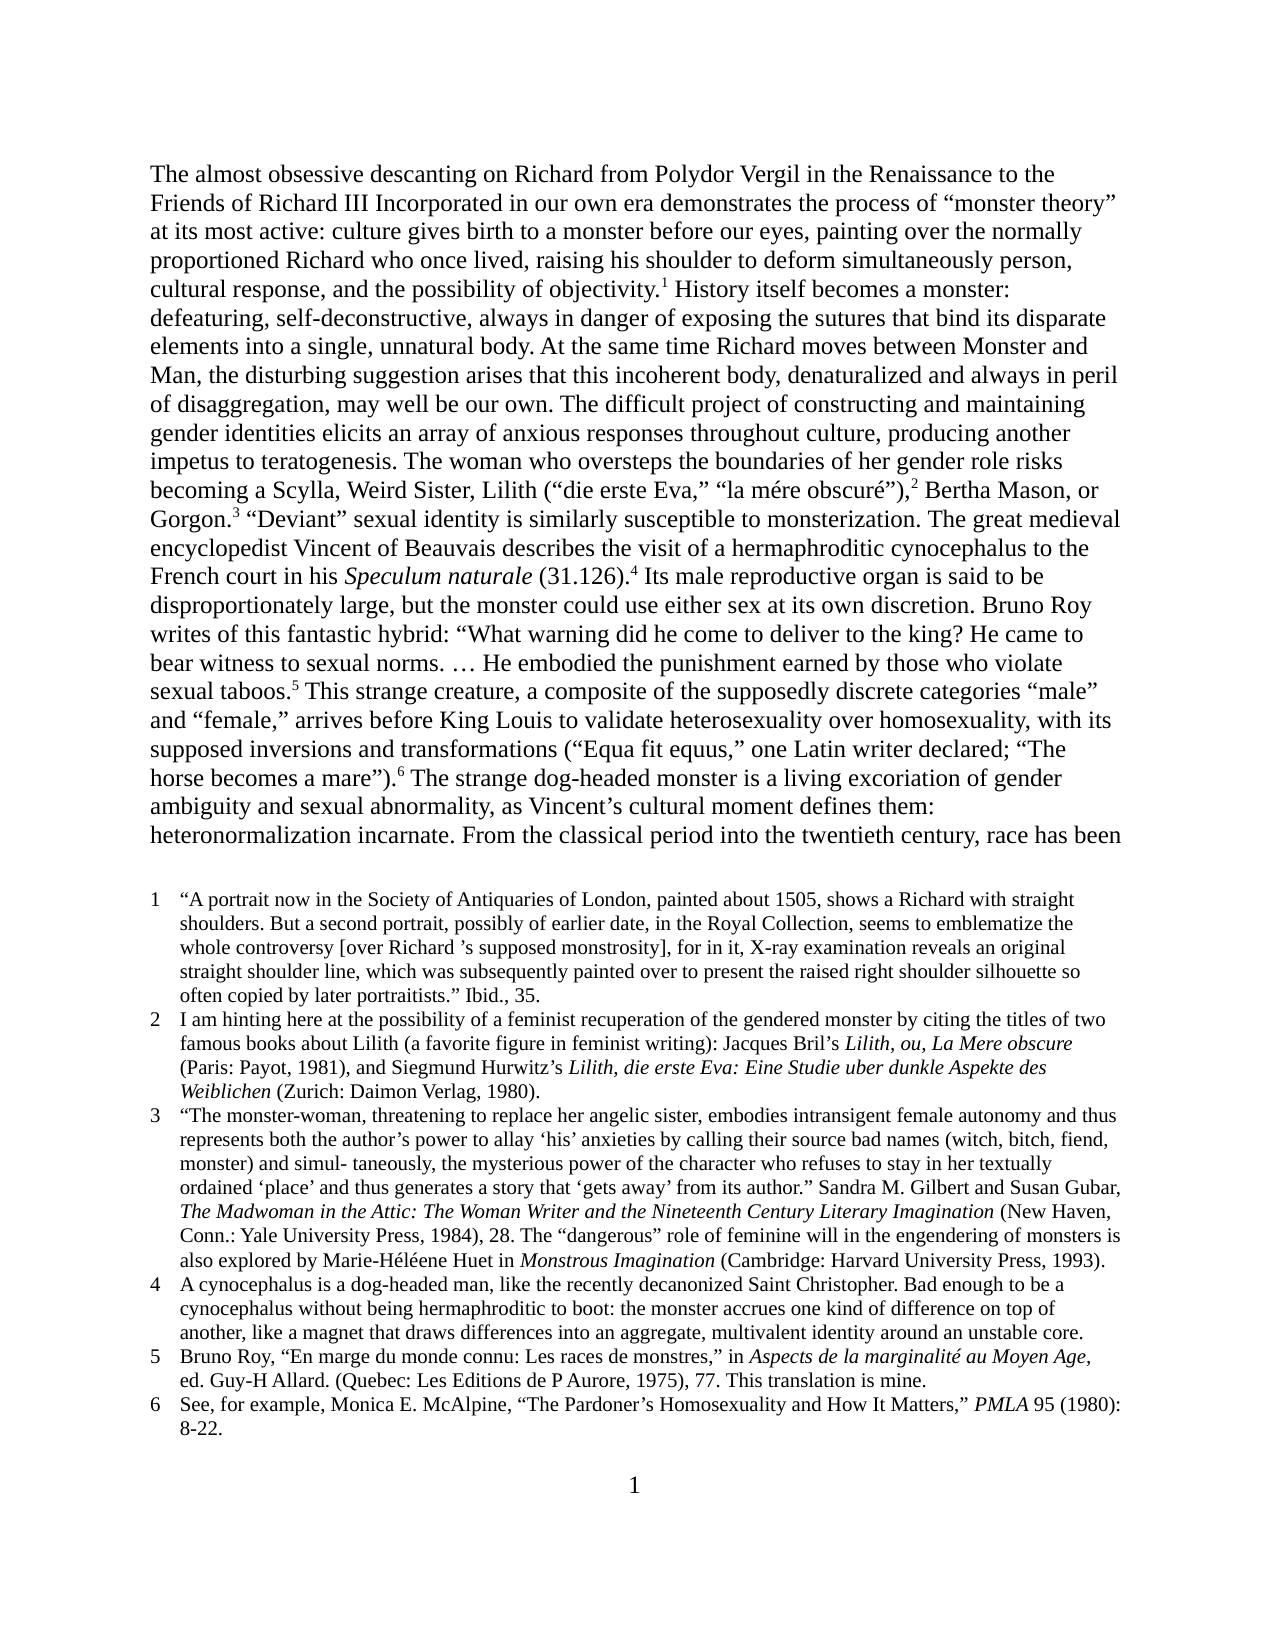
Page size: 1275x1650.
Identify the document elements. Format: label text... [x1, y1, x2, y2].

text I am hinting here at the possibility of a feminist recuperation of the gendered monster by citing the titles of two famous books about Lilith (a favorite figure in feminist writing): Jacques Bril’s Lilith, ou, La Mere obscure (Paris: Payot, 1981), and Siegmund Hurwitz’s Lilith, die erste Eva: Eine Studie uber dunkle Aspekte des Weiblichen (Zurich: Daimon Verlag, 1980). [150, 1007, 1125, 1103]
text “The monster-woman, threatening to replace her angelic sister, embodies intransigent female autonomy and thus represents both the author’s power to allay ‘his’ anxieties by calling their source bad names (witch, bitch, fiend, monster) and simul- taneously, the mysterious power of the character who refuses to stay in her textually ordained ‘place’ and thus generates a story that ‘gets away’ from its author.” Sandra M. Gilbert and Susan Gubar, The Madwoman in the Attic: The Woman Writer and the Nineteenth Century Literary Imagination (New Haven, Conn.: Yale University Press, 1984), 28. The “dangerous” role of feminine will in the engendering of monsters is also explored by Marie-Héléene Huet in Monstrous Imagination (Cambridge: Harvard University Press, 1993). [150, 1103, 1125, 1272]
text The almost obsessive descanting on Richard from Polydor Vergil in the Renaissance to the Friends of Richard III Incorporated in our own era demonstrates the process of “monster theory” at its most active: culture gives birth to a monster before our eyes, painting over the normally proportioned Richard who once lived, raising his shoulder to deform simultaneously person, cultural response, and the possibility of objectivity. History itself becomes a monster: defeaturing, self-deconstructive, always in danger of exposing the sutures that bind its disparate elements into a single, unnatural body. At the same time Richard moves between Monster and Man, the disturbing suggestion arises that this incoherent body, denaturalized and always in peril of disaggregation, may well be our own. The difficult project of constructing and maintaining gender identities elicits an array of anxious responses throughout culture, producing another impetus to teratogenesis. The woman who oversteps the boundaries of her gender role risks becoming a Scylla, Weird Sister, Lilith (“die erste Eva,” “la mére obscuré”), Bertha Mason, or Gorgon. “Deviant” sexual identity is similarly susceptible to monsterization. The great medieval encyclopedist Vincent of Beauvais describes the visit of a hermaphroditic cynocephalus to the French court in his Speculum naturale (31.126). Its male reproductive organ is said to be disproportionately large, but the monster could use either sex at its own discretion. Bruno Roy writes of this fantastic hybrid: “What warning did he come to deliver to the king? He came to bear witness to sexual norms. … He embodied the punishment earned by those who violate sexual taboos. This strange creature, a composite of the supposedly discrete categories “male” and “female,” arrives before King Louis to validate heterosexuality over homosexuality, with its supposed inversions and transformations (“Equa fit equus,” one Latin writer declared; “The horse becomes a mare”). The strange dog-headed monster is a living excoriation of gender ambiguity and sexual abnormality, as Vincent’s cultural moment defines them: heteronormalization incarnate. From the classical period into the twentieth century, race has been [150, 159, 1125, 849]
text Bruno Roy, “En marge du monde connu: Les races de monstres,” in Aspects de la marginalité au Moyen Age, ed. Guy-H Allard. (Quebec: Les Editions de P Aurore, 1975), 77. This translation is mine. [150, 1344, 1125, 1392]
text See, for example, Monica E. McAlpine, “The Pardoner’s Homosexuality and How It Matters,” PMLA 95 (1980): 8-22. [150, 1392, 1125, 1440]
text A cynocephalus is a dog-headed man, like the recently decanonized Saint Christopher. Bad enough to be a cynocephalus without being hermaphroditic to boot: the monster accrues one kind of difference on top of another, like a magnet that draws differences into an aggregate, multivalent identity around an unstable core. [150, 1272, 1125, 1344]
text “A portrait now in the Society of Antiquaries of London, painted about 1505, shows a Richard with straight shoulders. But a second portrait, possibly of earlier date, in the Royal Collection, seems to emblematize the whole controversy [over Richard ’s supposed monstrosity], for in it, X-ray examination reveals an original straight shoulder line, which was subsequently painted over to present the raised right shoulder silhouette so often copied by later portraitists.” Ibid., 35. [150, 887, 1125, 1007]
